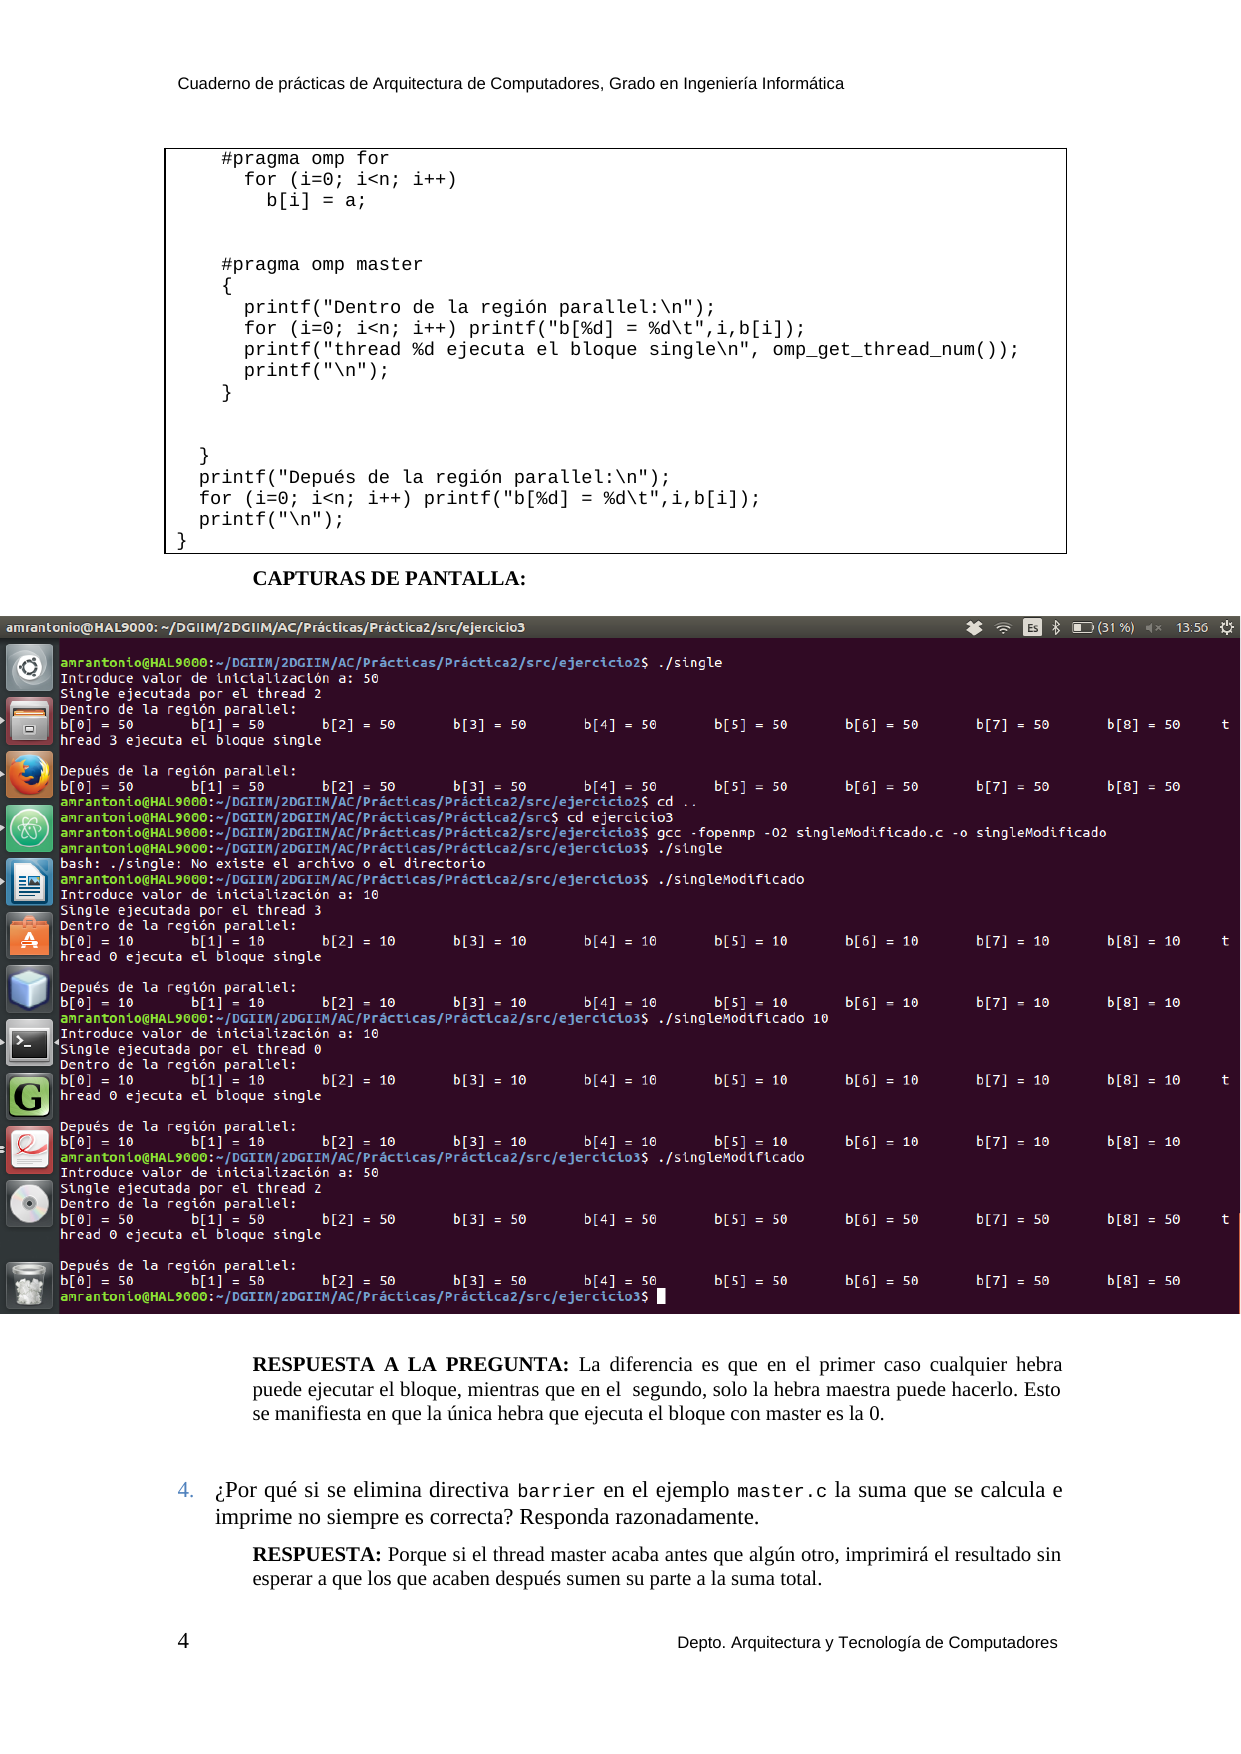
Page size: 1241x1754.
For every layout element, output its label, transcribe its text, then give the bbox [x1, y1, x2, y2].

text CAPTURAS DE PANTALLA: [252, 566, 1063, 590]
list ¿Por qué si se elimina directiva barrier en el ejemplo master.c la suma que se calcula e imprime no siempre es correcta? Responda razonadamente. [177, 1476, 1063, 1529]
text RESPUESTA: Porque si el thread master acaba antes que algún otro, imprimirá el resultado sin esperar a que los que acaben después sumen su parte a la suma total. [252, 1542, 1063, 1590]
text RESPUESTA A LA PREGUNTA: La diferencia es que en el primer caso cualquier hebra puede ejecutar el bloque, mientras que en el segundo, solo la hebra maestra puede hacerlo. Esto se manifiesta en que la única hebra que ejecuta el bloque con master es la 0. [252, 1352, 1063, 1424]
picture [0, 616, 1241, 1314]
table_header #pragma omp for for (i=0; i<n; i++) b[i] = a; #pragma omp master { printf("Dentro de la región parallel:\n"); for (i=0; i<n; i++) printf("b[%d] = %d\t",i,b[i]); printf("thread %d ejecuta el bloque single\n", omp_get_thread_num()); printf("\n"); } } printf("Depués de la región parallel:\n"); for (i=0; i<n; i++) printf("b[%d] = %d\t",i,b[i]); printf("\n"); } [166, 149, 1066, 552]
